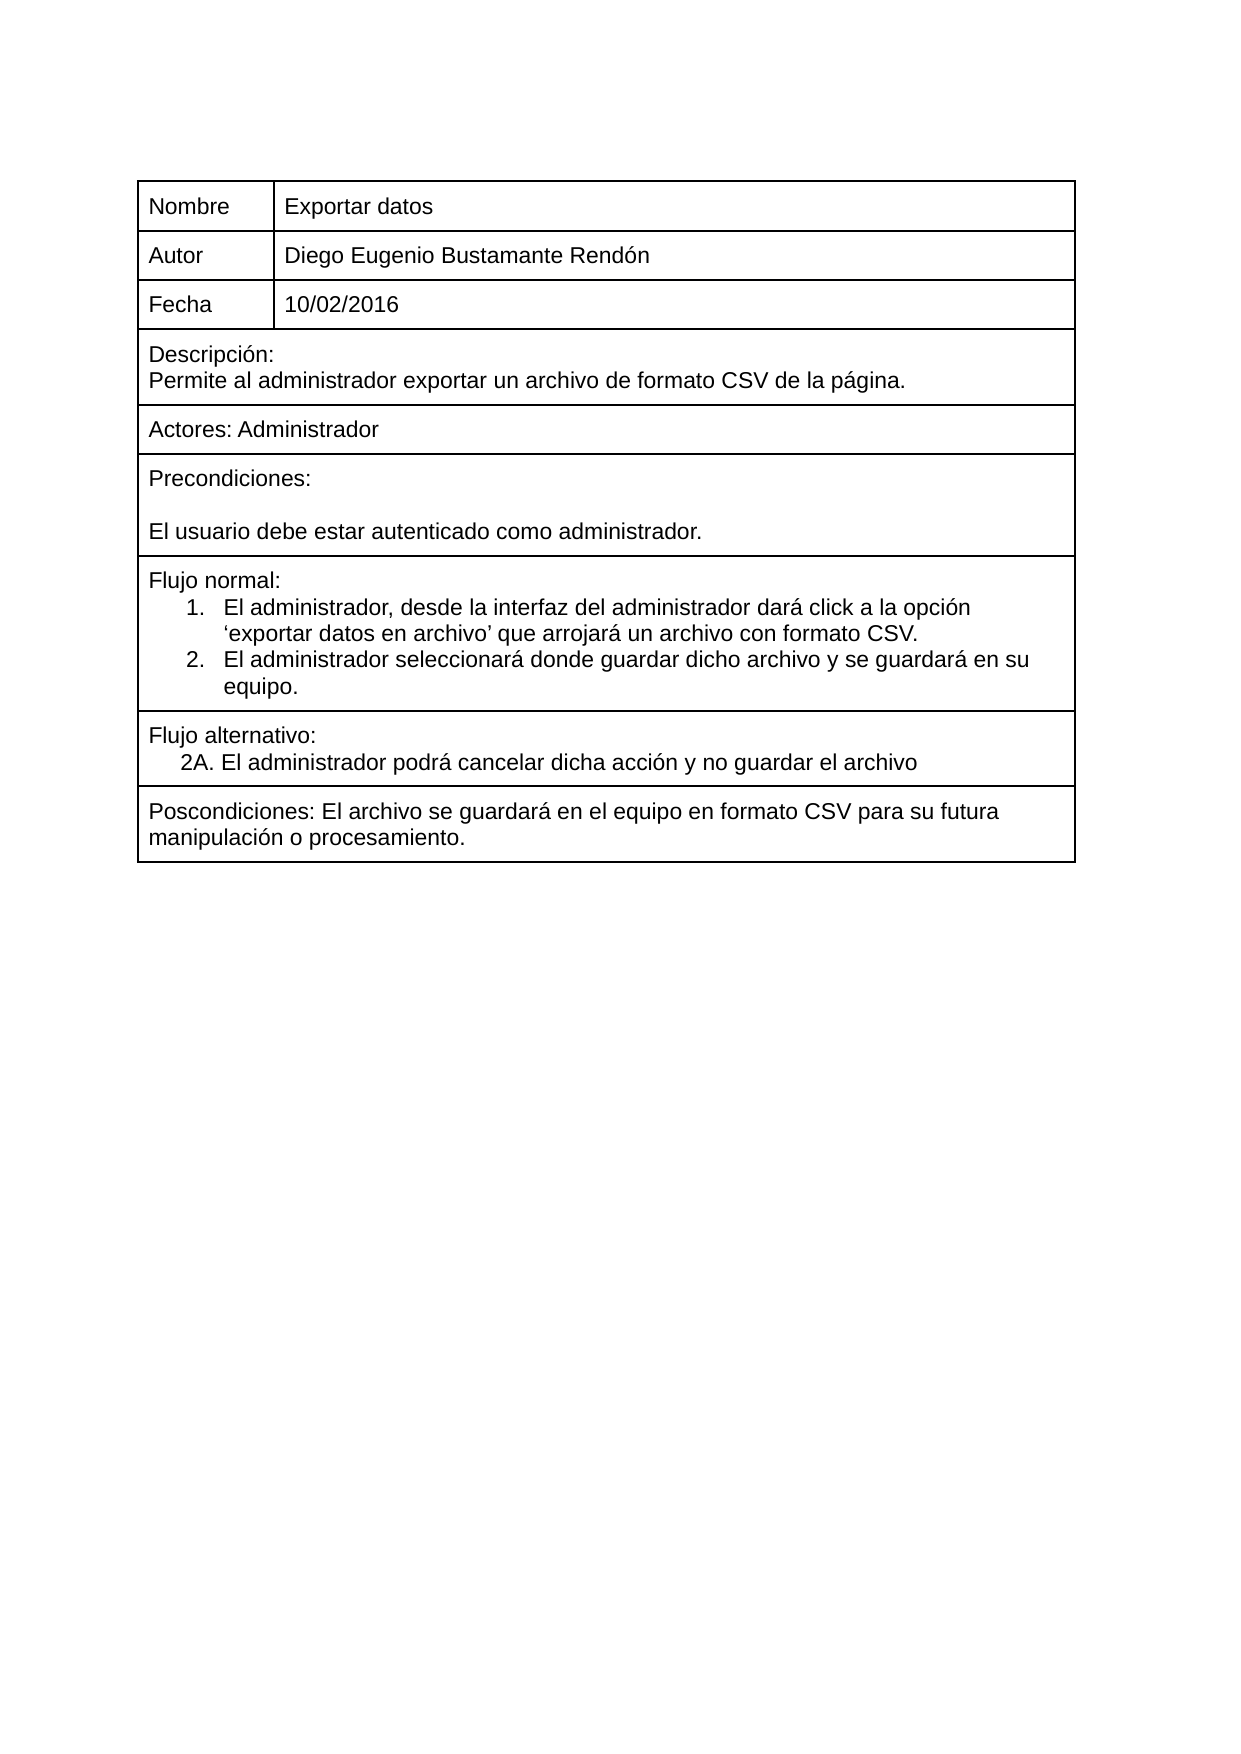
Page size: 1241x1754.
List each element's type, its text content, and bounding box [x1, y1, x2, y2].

table_cell Actores: Administrador [139, 406, 1074, 453]
table_header Nombre [139, 182, 273, 229]
table_cell Descripción: Permite al administrador exportar un archivo de formato CSV de la página. [139, 330, 1074, 404]
table_cell Autor [139, 232, 273, 279]
table_header Exportar datos [275, 182, 1074, 229]
table_cell Poscondiciones: El archivo se guardará en el equipo en formato CSV para su futura manipulación o procesamiento. [139, 787, 1074, 861]
table_cell Flujo alternativo: 2A. El administrador podrá cancelar dicha acción y no guardar el archivo [139, 712, 1074, 785]
table_cell Diego Eugenio Bustamante Rendón [275, 232, 1074, 279]
table_cell Precondiciones: El usuario debe estar autenticado como administrador. [139, 455, 1074, 555]
table_cell Fecha [139, 281, 273, 328]
table_cell Flujo normal: El administrador, desde la interfaz del administrador dará click a la opción ‘exportar datos en archivo’ que arrojará un archivo con formato CSV. El administrador seleccionará donde guardar dicho archivo y se guardará en su equipo. [139, 557, 1074, 709]
table_cell 10/02/2016 [275, 281, 1074, 328]
